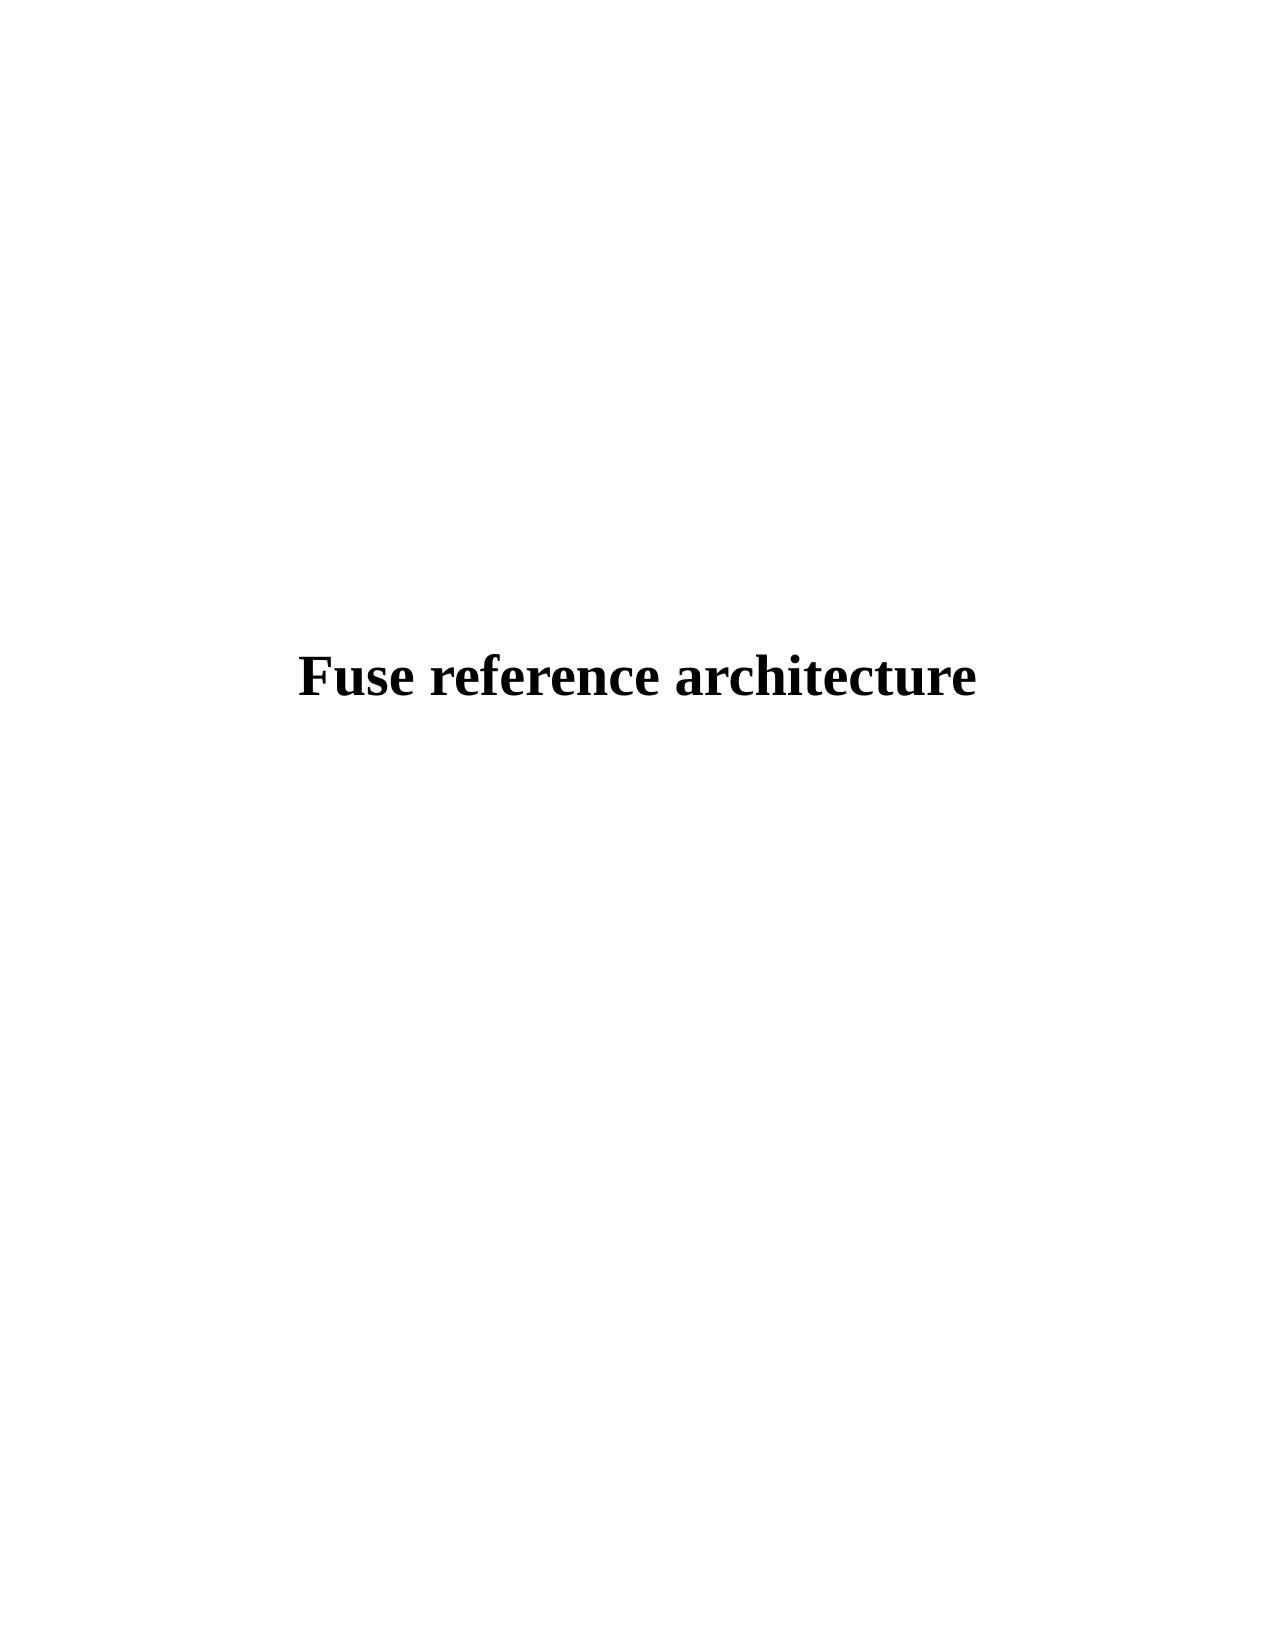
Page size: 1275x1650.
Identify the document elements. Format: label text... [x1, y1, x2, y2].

text Fuse reference architecture [118, 641, 1157, 708]
